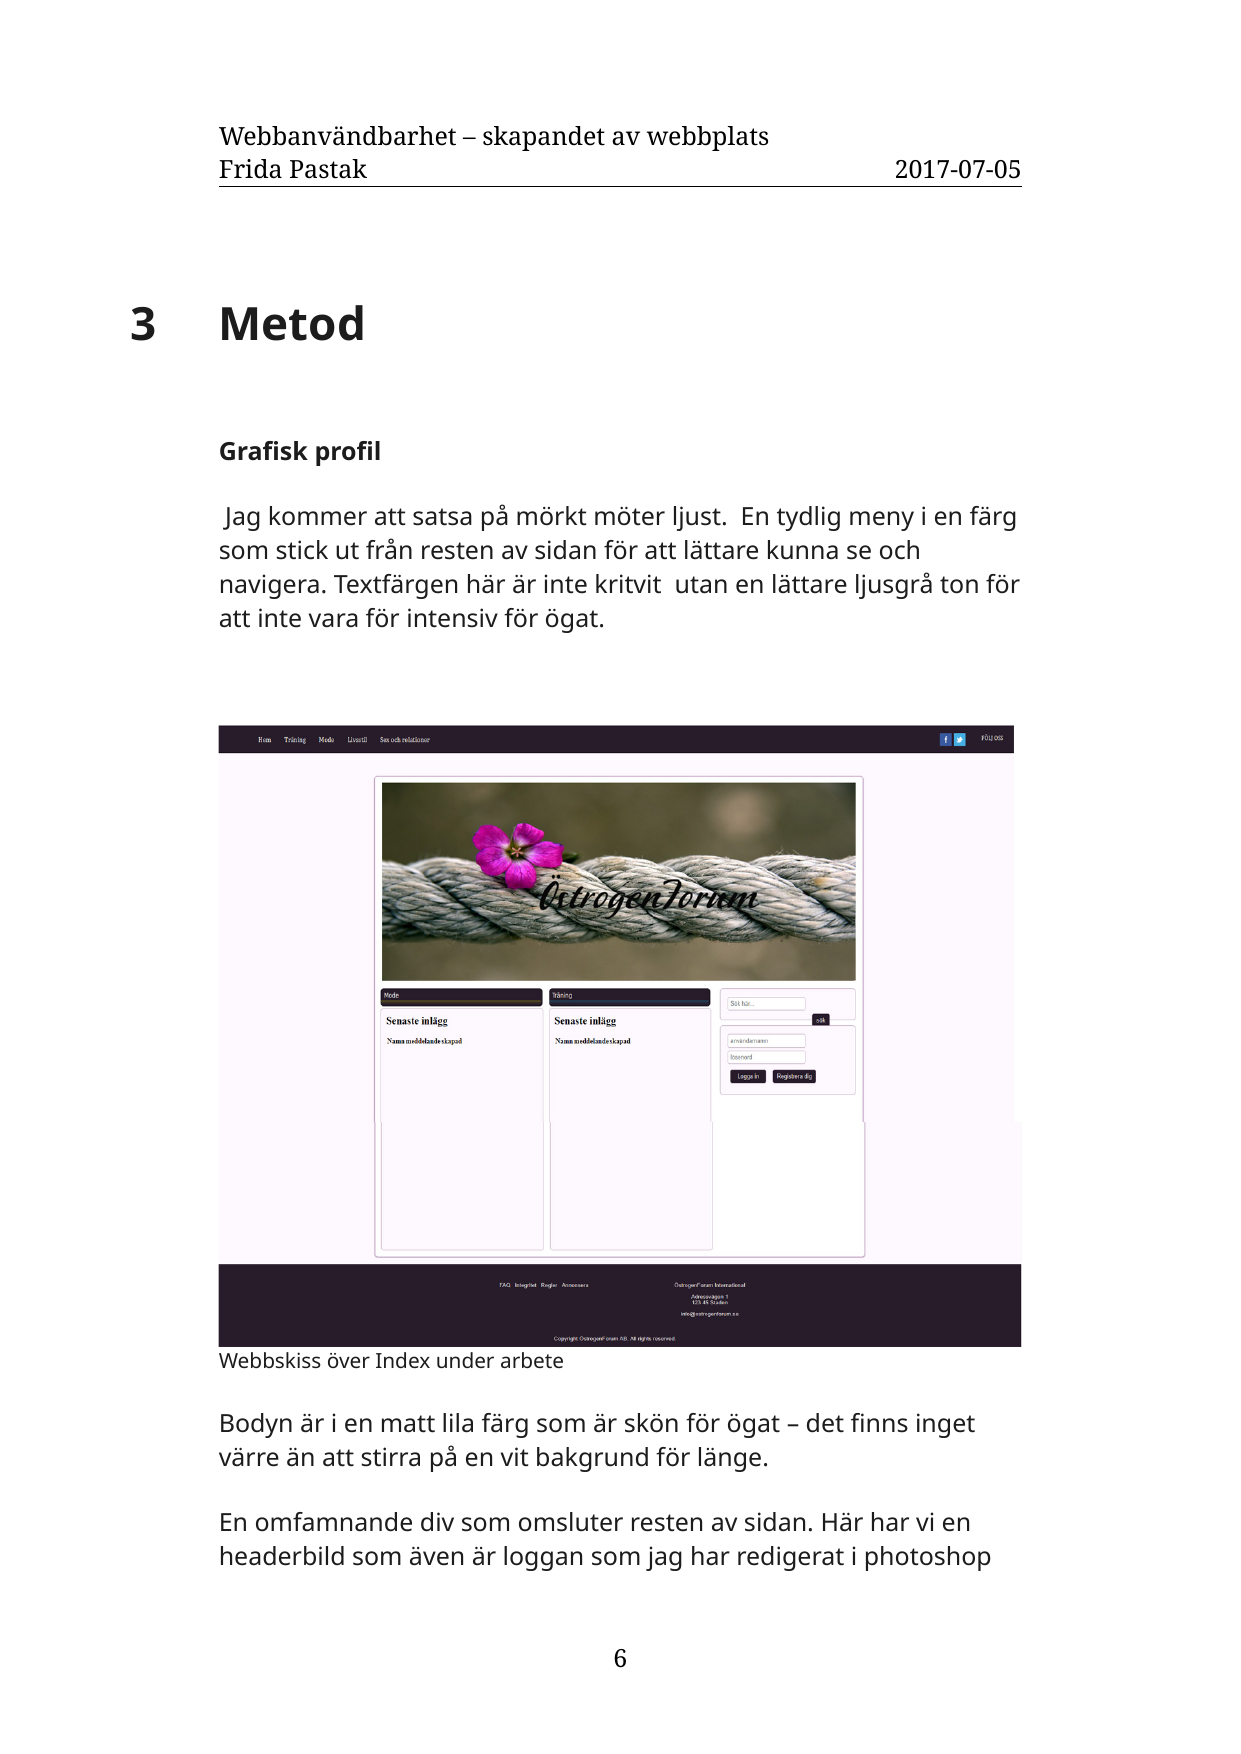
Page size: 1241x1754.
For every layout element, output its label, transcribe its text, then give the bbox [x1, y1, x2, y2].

text En omfamnande div som omsluter resten av sidan. Här har vi en headerbild som även är loggan som jag har redigerat i photoshop [218, 1504, 1022, 1572]
subtitle Metod [130, 291, 1022, 353]
text Bodyn är i en matt lila färg som är skön för ögat – det finns inget värre än att stirra på en vit bakgrund för länge. [218, 1406, 1022, 1474]
text Jag kommer att satsa på mörkt möter ljust. En tydlig meny i en färg som stick ut från resten av sidan för att lättare kunna se och navigera. Textfärgen här är inte kritvit utan en lättare ljusgrå ton för att inte vara för intensiv för ögat. [218, 498, 1022, 634]
text Webbskiss över Index under arbete [218, 1347, 1022, 1375]
picture [218, 724, 1022, 1347]
text Grafisk profil [218, 433, 1022, 468]
